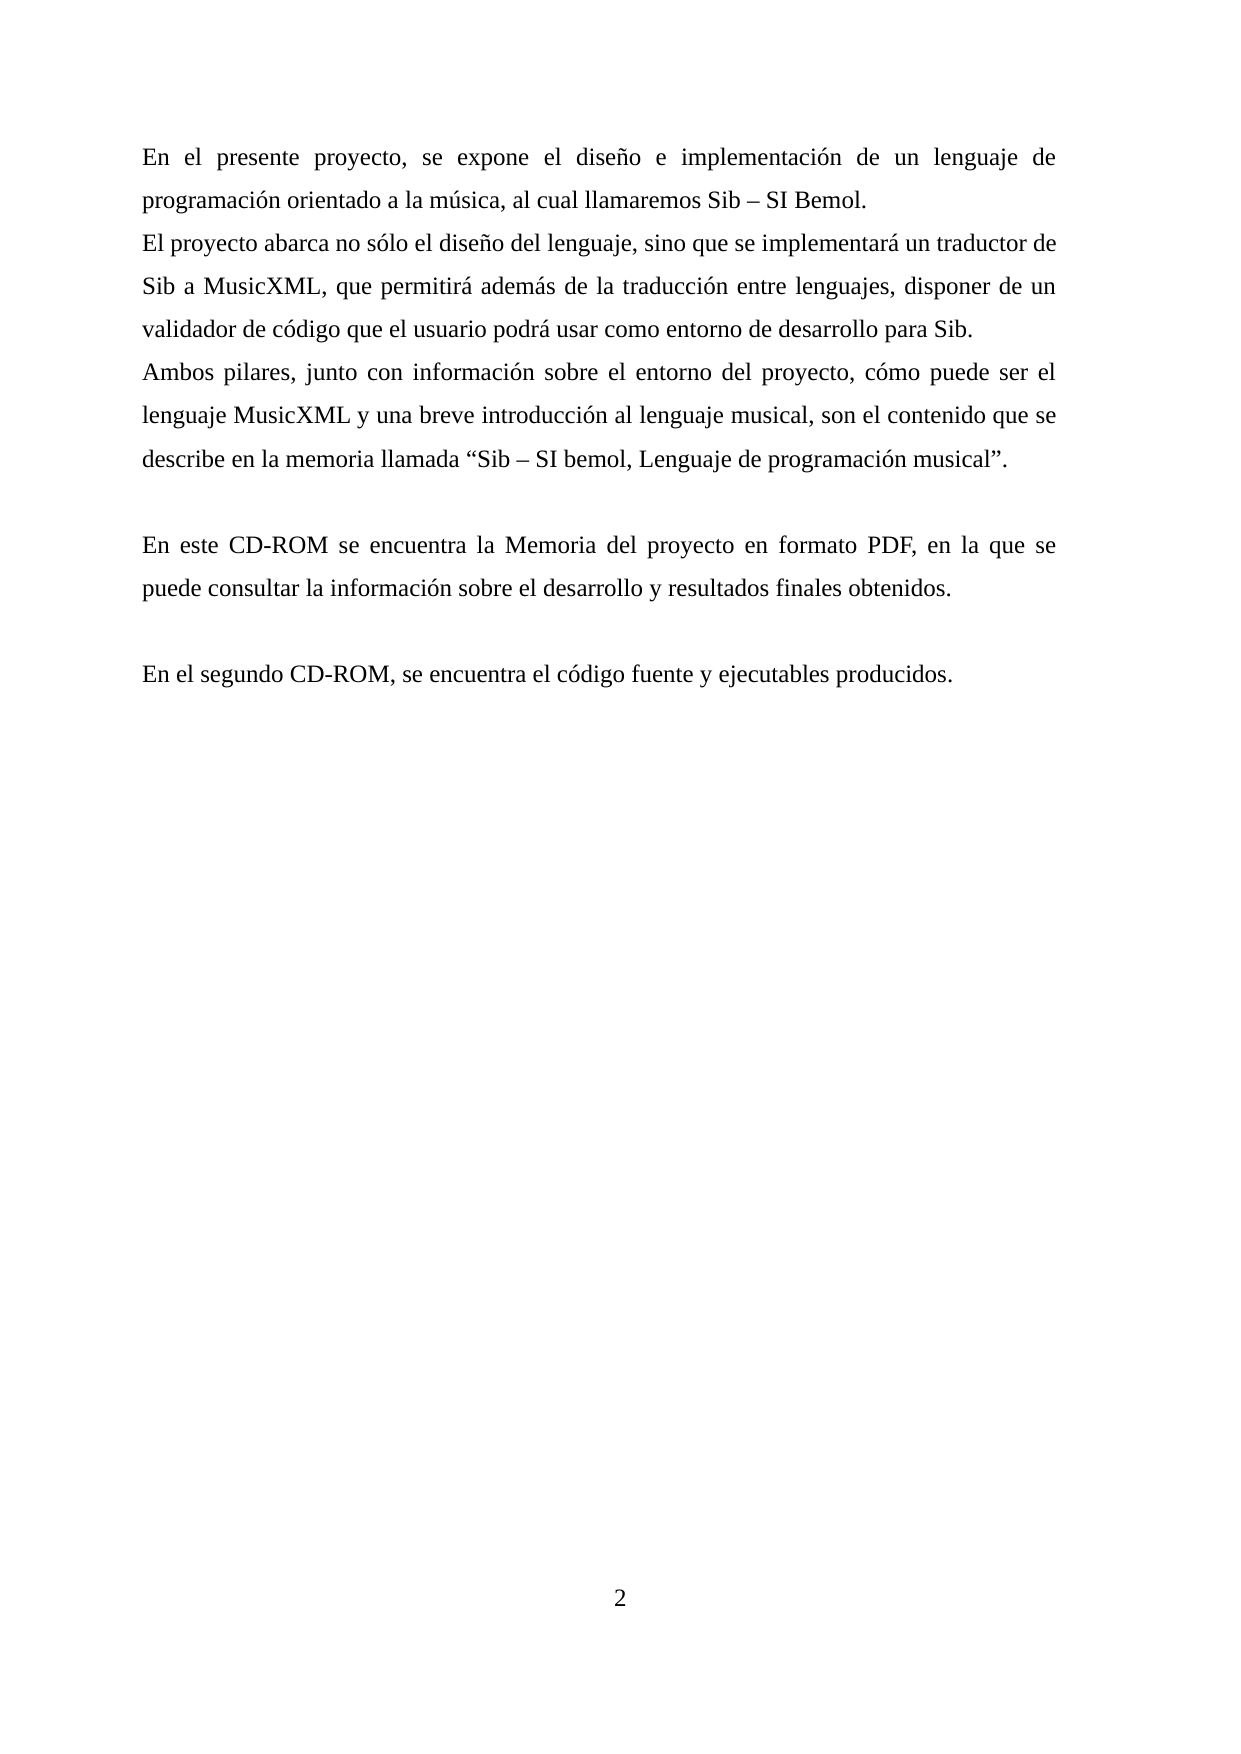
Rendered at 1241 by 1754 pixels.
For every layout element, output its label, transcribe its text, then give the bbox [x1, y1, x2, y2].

text En el presente proyecto, se expone el diseño e implementación de un lenguaje de programación orientado a la música, al cual llamaremos Sib – SI Bemol. [142, 142, 1057, 214]
text En este CD-ROM se encuentra la Memoria del proyecto en formato PDF, en la que se puede consultar la información sobre el desarrollo y resultados finales obtenidos. [142, 530, 1057, 602]
text En el segundo CD-ROM, se encuentra el código fuente y ejecutables producidos. [142, 659, 1057, 688]
text El proyecto abarca no sólo el diseño del lenguaje, sino que se implementará un traductor de Sib a MusicXML, que permitirá además de la traducción entre lenguajes, disponer de un validador de código que el usuario podrá usar como entorno de desarrollo para Sib. [142, 228, 1057, 343]
text Ambos pilares, junto con información sobre el entorno del proyecto, cómo puede ser el lenguaje MusicXML y una breve introducción al lenguaje musical, son el contenido que se describe en la memoria llamada “Sib – SI bemol, Lenguaje de programación musical”. [142, 357, 1057, 472]
